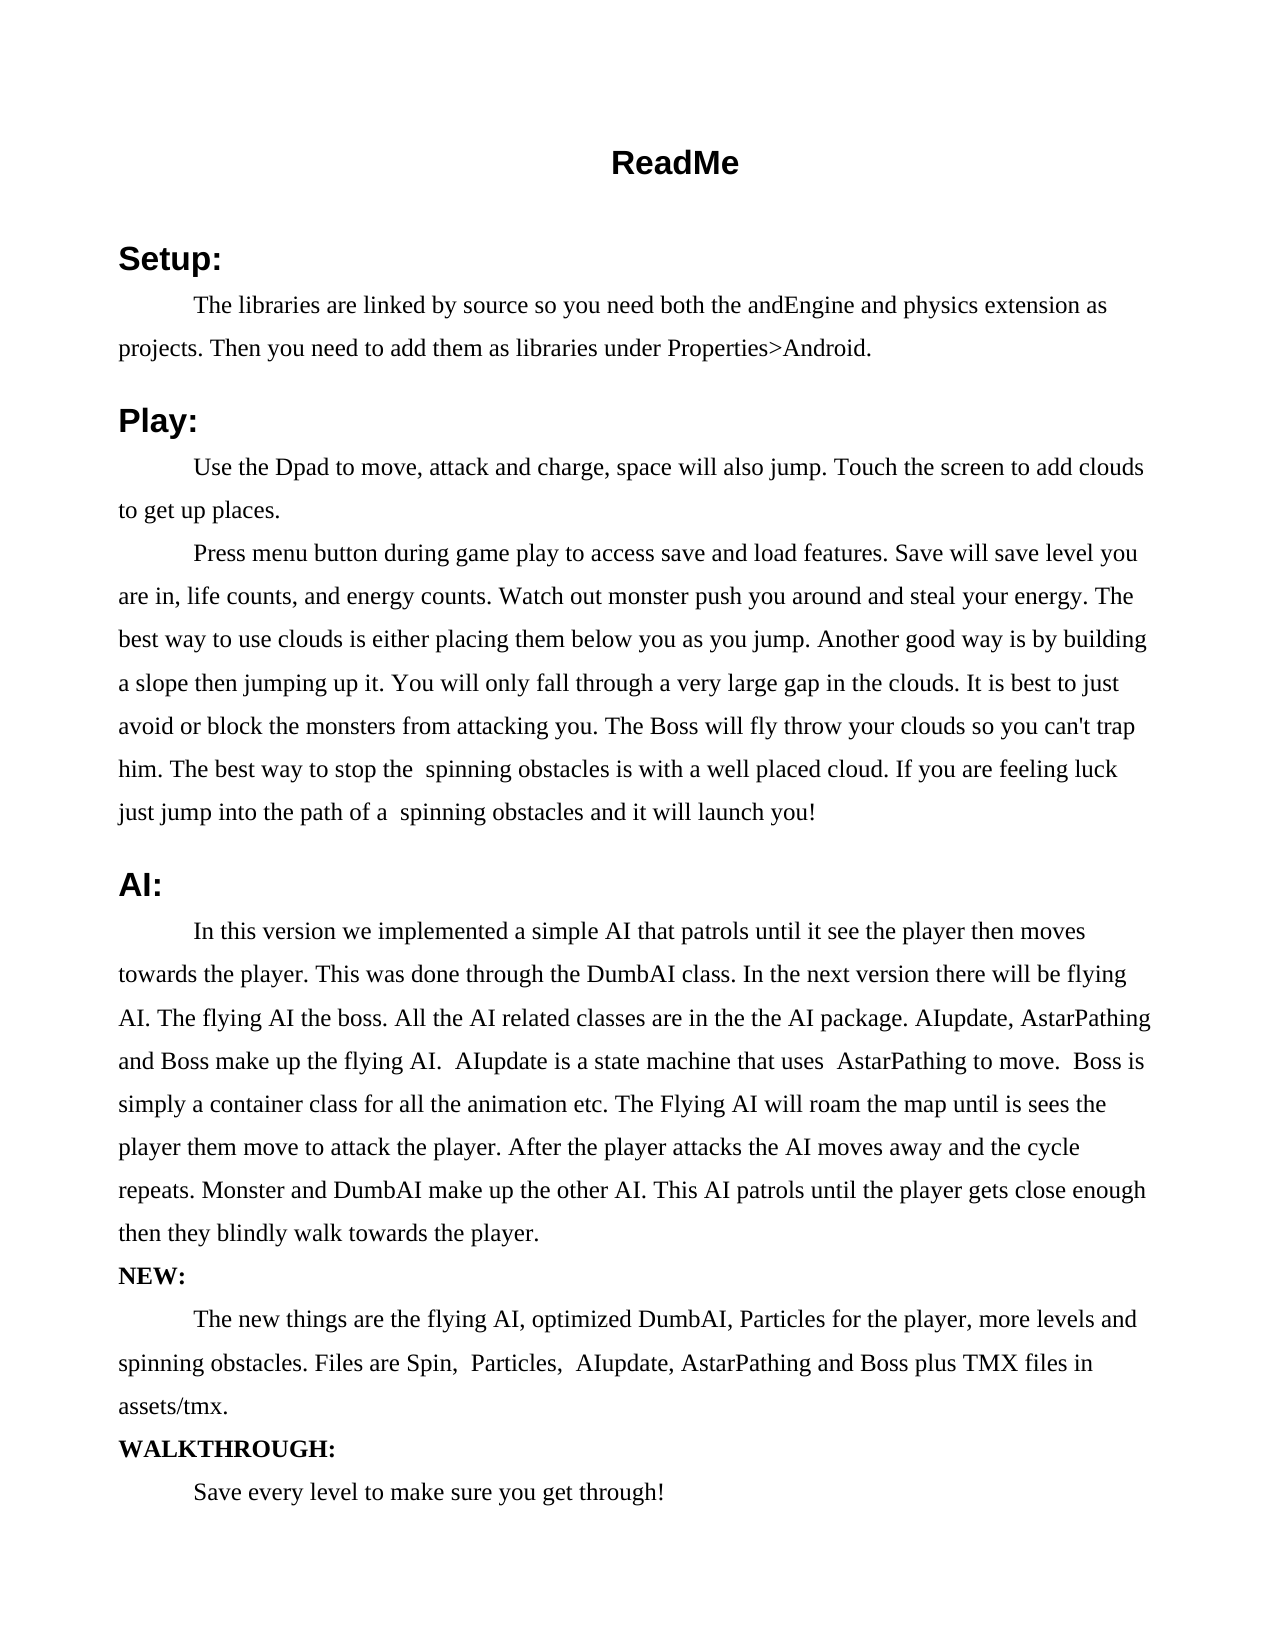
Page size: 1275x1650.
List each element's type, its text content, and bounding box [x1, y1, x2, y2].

text In this version we implemented a simple AI that patrols until it see the player then moves towards the player. This was done through the DumbAI class. In the next version there will be flying AI. The flying AI the boss. All the AI related classes are in the the AI package. AIupdate, AstarPathing and Boss make up the flying AI. AIupdate is a state machine that uses AstarPathing to move. Boss is simply a container class for all the animation etc. The Flying AI will roam the map until is sees the player them move to attack the player. After the player attacks the AI moves away and the cycle repeats. Monster and DumbAI make up the other AI. This AI patrols until the player gets close enough then they blindly walk towards the player. [118, 916, 1157, 1247]
text Press menu button during game play to access save and load features. Save will save level you are in, life counts, and energy counts. Watch out monster push you around and steal your energy. The best way to use clouds is either placing them below you as you jump. Another good way is by building a slope then jumping up it. You will only fall through a very large gap in the clouds. It is best to just avoid or block the monsters from attacking you. The Boss will fly throw your clouds so you can't trap him. The best way to stop the spinning obstacles is with a well placed cloud. If you are feeling luck just jump into the path of a spinning obstacles and it will launch you! [118, 538, 1157, 826]
subtitle ReadMe [118, 143, 1157, 182]
text NEW: [118, 1261, 1157, 1290]
subtitle Setup: [118, 238, 1157, 277]
text The libraries are linked by source so you need both the andEngine and physics extension as projects. Then you need to add them as libraries under Properties>Android. [118, 290, 1157, 362]
text Use the Dpad to move, attack and charge, space will also jump. Touch the screen to add clouds to get up places. [118, 452, 1157, 524]
subtitle Play: [118, 401, 1157, 439]
text Save every level to make sure you get through! [118, 1477, 1157, 1506]
text The new things are the flying AI, optimized DumbAI, Particles for the player, more levels and spinning obstacles. Files are Spin, Particles, AIupdate, AstarPathing and Boss plus TMX files in assets/tmx. [118, 1304, 1157, 1419]
text WALKTHROUGH: [118, 1434, 1157, 1463]
subtitle AI: [118, 865, 1157, 904]
